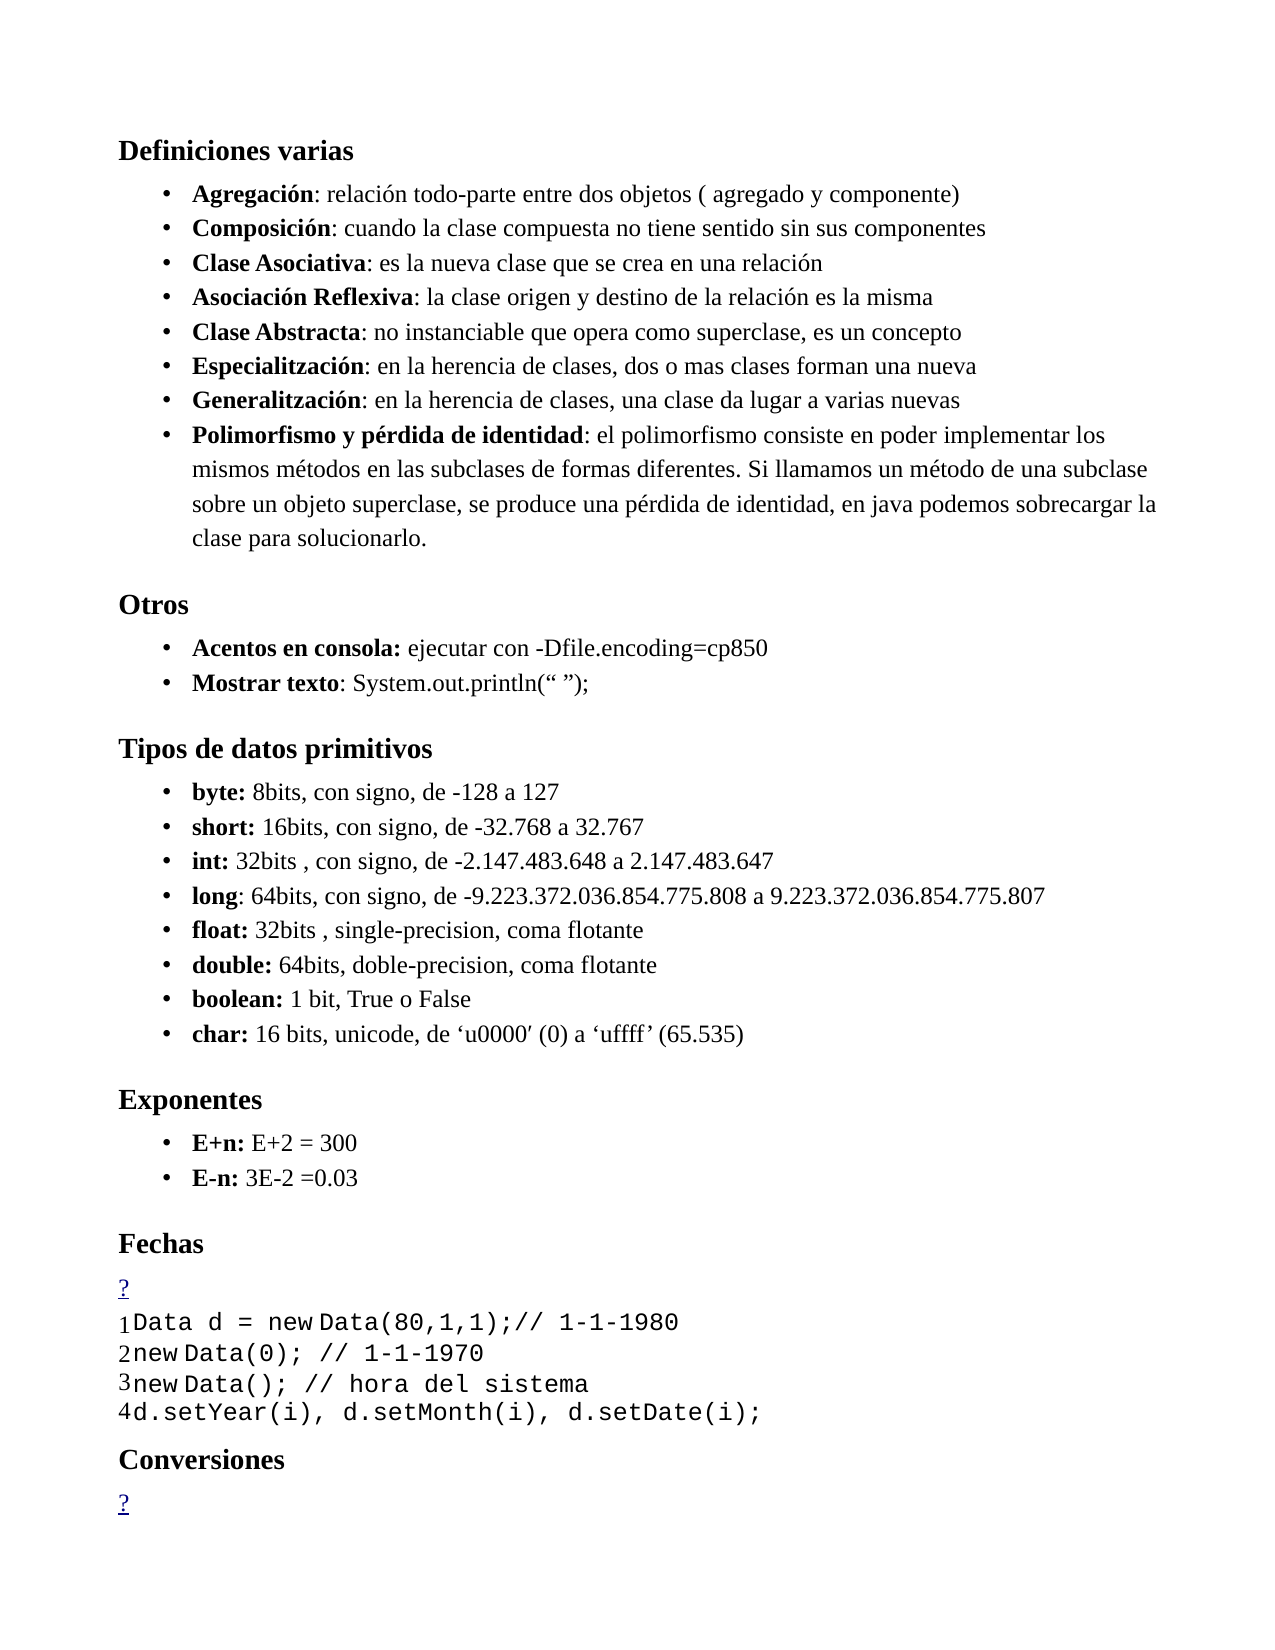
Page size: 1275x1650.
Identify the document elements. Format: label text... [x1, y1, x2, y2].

list boolean: 1 bit, True o False [162, 984, 1157, 1013]
list Polimorfismo y pérdida de identidad: el polimorfismo consiste en poder implementar los mismos métodos en las subclases de formas diferentes. Si llamamos un método de una subclase sobre un objeto superclase, se produce una pérdida de identidad, en java podemos sobrecargar la clase para solucionarlo. [162, 420, 1157, 552]
list float: 32bits , single-precision, coma flotante [162, 915, 1157, 944]
table_header Data d = new Data(80,1,1);// 1-1-1980 new Data(0); // 1-1-1970 new Data(); // hora del sistema d.setYear(i), d.setMonth(i), d.setDate(i); [133, 1307, 772, 1428]
list double: 64bits, doble-precision, coma flotante [162, 950, 1157, 978]
list byte: 8bits, con signo, de -128 a 127 [162, 777, 1157, 806]
list Generalitzación: en la herencia de clases, una clase da lugar a varias nuevas [162, 386, 1157, 414]
list Composición: cuando la clase compuesta no tiene sentido sin sus componentes [162, 213, 1157, 242]
text ? [118, 1488, 1157, 1517]
list Agregación: relación todo-parte entre dos objetos ( agregado y componente) [162, 179, 1157, 207]
subtitle Conversiones [118, 1442, 1157, 1476]
list long: 64bits, con signo, de -9.223.372.036.854.775.808 a 9.223.372.036.854.775.807 [162, 881, 1157, 909]
subtitle Exponentes [118, 1082, 1157, 1116]
list E+n: E+2 = 300 [162, 1128, 1157, 1157]
list Especialitzación: en la herencia de clases, dos o mas clases forman una nueva [162, 351, 1157, 380]
subtitle Otros [118, 587, 1157, 621]
list Clase Abstracta: no instanciable que opera como superclase, es un concepto [162, 317, 1157, 345]
list Mostrar texto: System.out.println(“ ”); [162, 668, 1157, 696]
list int: 32bits , con signo, de -2.147.483.648 a 2.147.483.647 [162, 846, 1157, 875]
table_header 1 2 3 4 [118, 1307, 133, 1428]
text ? [118, 1273, 1157, 1301]
list E-n: 3E-2 =0.03 [162, 1163, 1157, 1192]
list short: 16bits, con signo, de -32.768 a 32.767 [162, 812, 1157, 841]
list Acentos en consola: ejecutar con -Dfile.encoding=cp850 [162, 633, 1157, 662]
list Asociación Reflexiva: la clase origen y destino de la relación es la misma [162, 282, 1157, 311]
list char: 16 bits, unicode, de ‘u0000′ (0) a ‘uffff’ (65.535) [162, 1019, 1157, 1047]
list Clase Asociativa: es la nueva clase que se crea en una relación [162, 248, 1157, 276]
subtitle Definiciones varias [118, 133, 1157, 166]
subtitle Fechas [118, 1227, 1157, 1260]
subtitle Tipos de datos primitivos [118, 731, 1157, 765]
